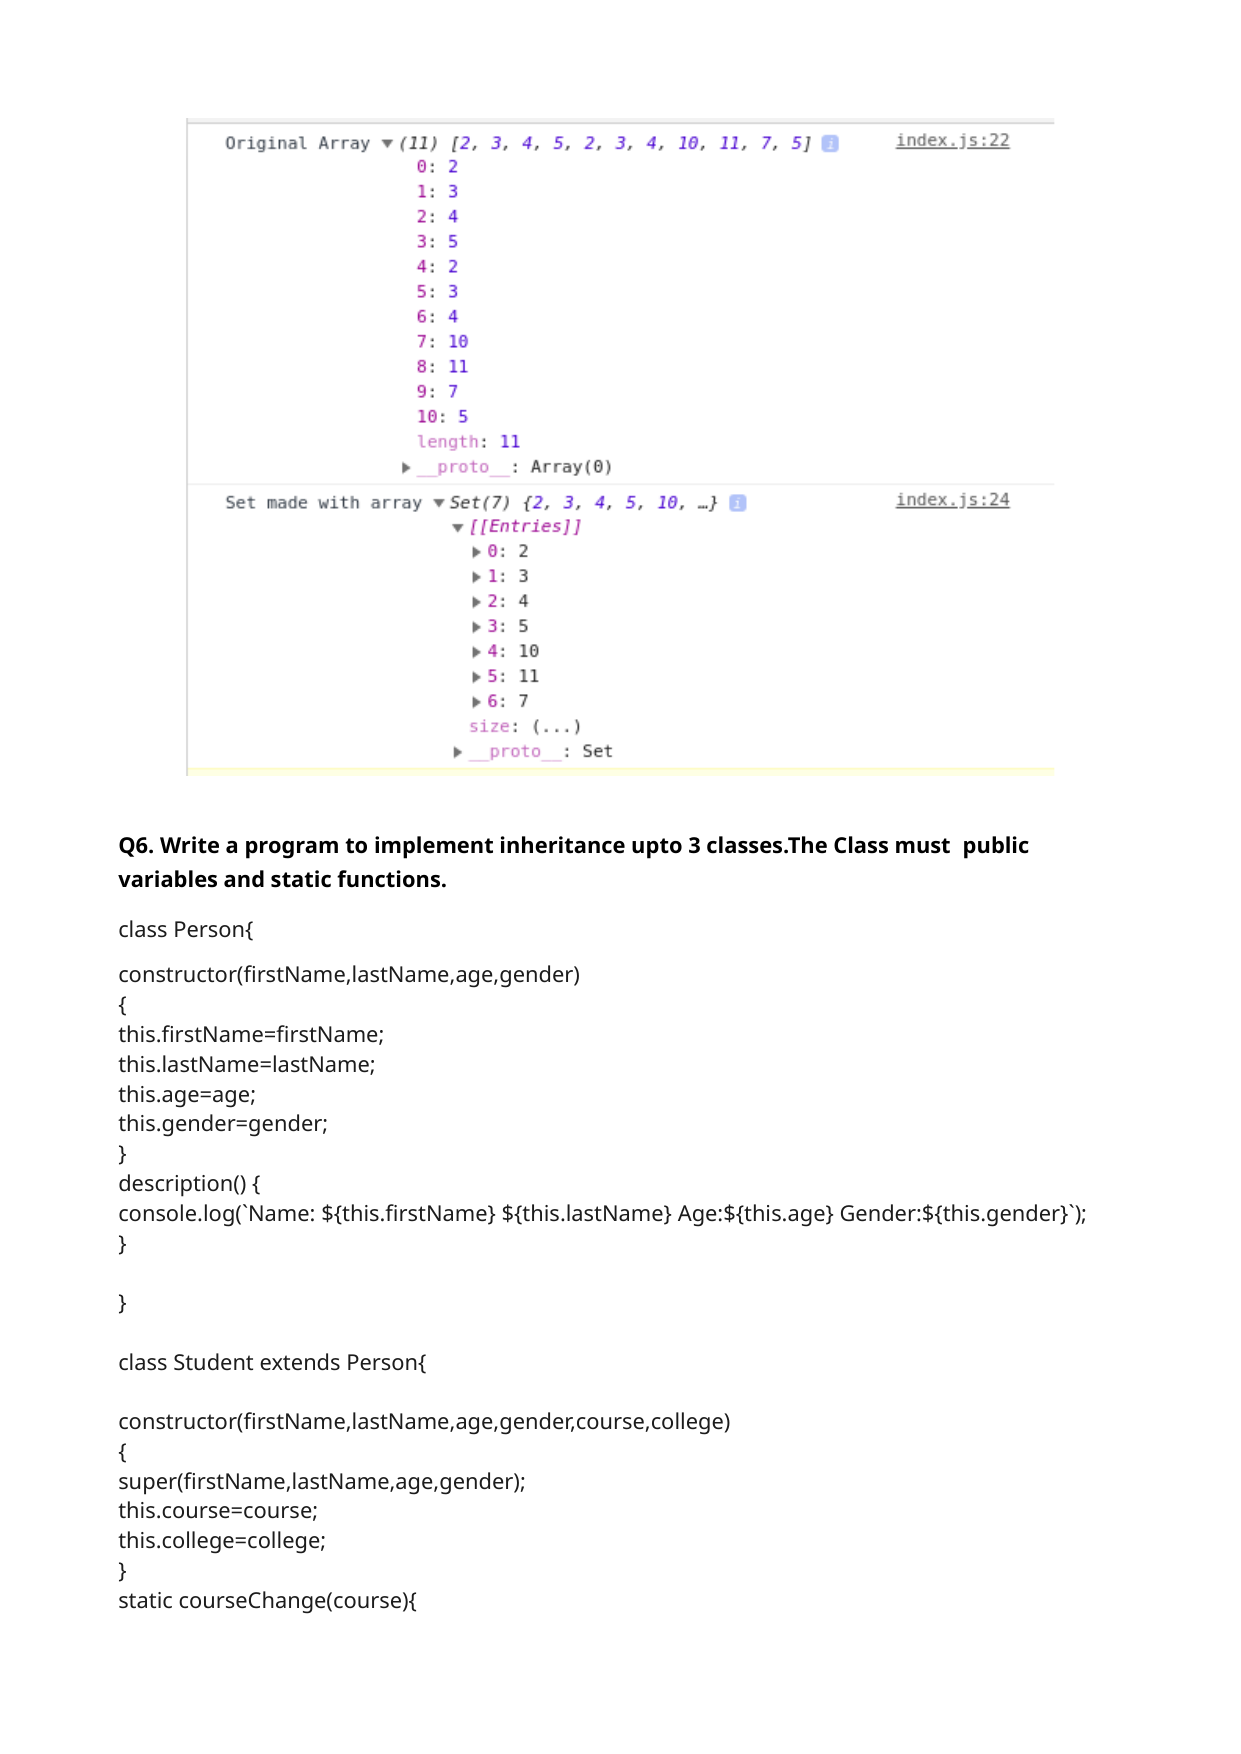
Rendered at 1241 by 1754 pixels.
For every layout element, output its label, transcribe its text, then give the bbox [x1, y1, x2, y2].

text this.course=course; [118, 1495, 1122, 1525]
text this.lastName=lastName; [118, 1049, 1122, 1079]
text } [118, 1138, 1122, 1168]
text this.age=age; [118, 1079, 1122, 1108]
text } [118, 1555, 1122, 1585]
picture [185, 118, 1055, 776]
text Q6. Write a program to implement inheritance upto 3 classes.The Class must public variables and static functions. [118, 830, 1122, 894]
text } [118, 1287, 1122, 1317]
text constructor(firstName,lastName,age,gender,course,college) [118, 1406, 1122, 1436]
text class Person{ [118, 914, 1122, 944]
text static courseChange(course){ [118, 1585, 1122, 1614]
text this.college=college; [118, 1525, 1122, 1555]
text class Student extends Person{ [118, 1347, 1122, 1376]
text super(firstName,lastName,age,gender); [118, 1466, 1122, 1495]
text console.log(`Name: ${this.firstName} ${this.lastName} Age:${this.age} Gender:${this.gender}`); [118, 1198, 1122, 1228]
text } [118, 1228, 1122, 1257]
text constructor(firstName,lastName,age,gender) [118, 959, 1122, 989]
text this.firstName=firstName; [118, 1019, 1122, 1049]
text { [118, 989, 1122, 1019]
text { [118, 1436, 1122, 1466]
text description() { [118, 1168, 1122, 1198]
text this.gender=gender; [118, 1108, 1122, 1138]
